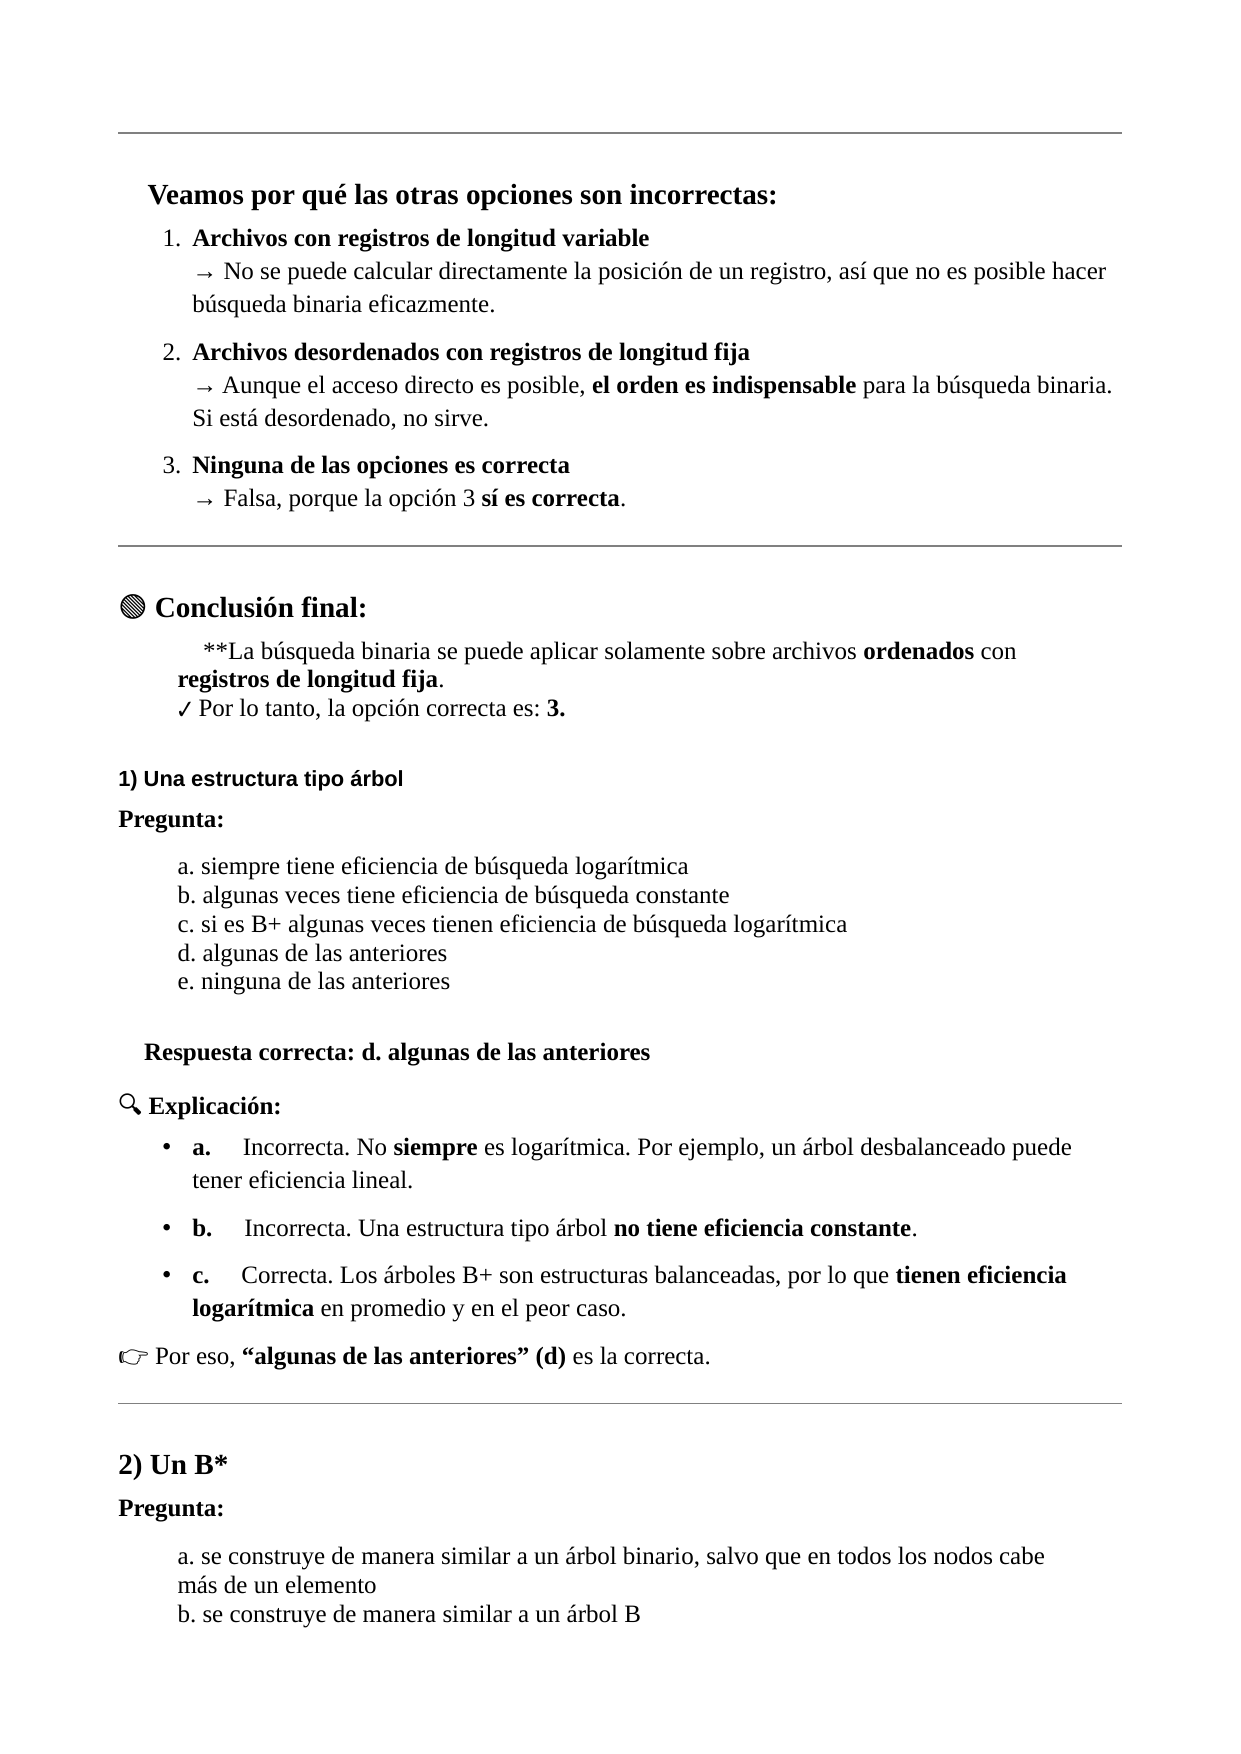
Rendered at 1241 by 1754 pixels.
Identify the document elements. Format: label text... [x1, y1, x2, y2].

text 👉 Por eso, “algunas de las anteriores” (d) es la correcta. [118, 1341, 1122, 1370]
list c. ✅ Correcta. Los árboles B+ son estructuras balanceadas, por lo que tienen eficiencia logarítmica en promedio y en el peor caso. [162, 1260, 1122, 1322]
list b. ❌ Incorrecta. Una estructura tipo árbol no tiene eficiencia constante. [162, 1213, 1122, 1242]
subtitle 🟢 Conclusión final: [118, 590, 1122, 623]
text Pregunta: [118, 804, 1122, 833]
list Archivos con registros de longitud variable → No se puede calcular directamente la posición de un registro, así que no es posible hacer búsqueda binaria eficazmente. [162, 223, 1122, 318]
subtitle 1) Una estructura tipo árbol [118, 766, 1122, 791]
text a. se construye de manera similar a un árbol binario, salvo que en todos los nodos cabe más de un elemento b. se construye de manera similar a un árbol B [177, 1541, 1063, 1627]
list Archivos desordenados con registros de longitud fija → Aunque el acceso directo es posible, el orden es indispensable para la búsqueda binaria. Si está desordenado, no sirve. [162, 337, 1122, 431]
list Ninguna de las opciones es correcta → Falsa, porque la opción 3 sí es correcta. [162, 450, 1122, 512]
subtitle 🔍 Explicación: [118, 1091, 1122, 1120]
text Pregunta: [118, 1493, 1122, 1522]
list a. ❌ Incorrecta. No siempre es logarítmica. Por ejemplo, un árbol desbalanceado puede tener eficiencia lineal. [162, 1132, 1122, 1194]
subtitle 2) Un B* [118, 1447, 1122, 1481]
subtitle ✅ Respuesta correcta: d. algunas de las anteriores [118, 1037, 1122, 1066]
text ✅ **La búsqueda binaria se puede aplicar solamente sobre archivos ordenados con registros de longitud fija. ✔ Por lo tanto, la opción correcta es: 3. [177, 636, 1063, 722]
text a. siempre tiene eficiencia de búsqueda logarítmica b. algunas veces tiene eficiencia de búsqueda constante c. si es B+ algunas veces tienen eficiencia de búsqueda logarítmica d. algunas de las anteriores e. ninguna de las anteriores [177, 851, 1063, 995]
subtitle ❌ Veamos por qué las otras opciones son incorrectas: [118, 177, 1122, 211]
